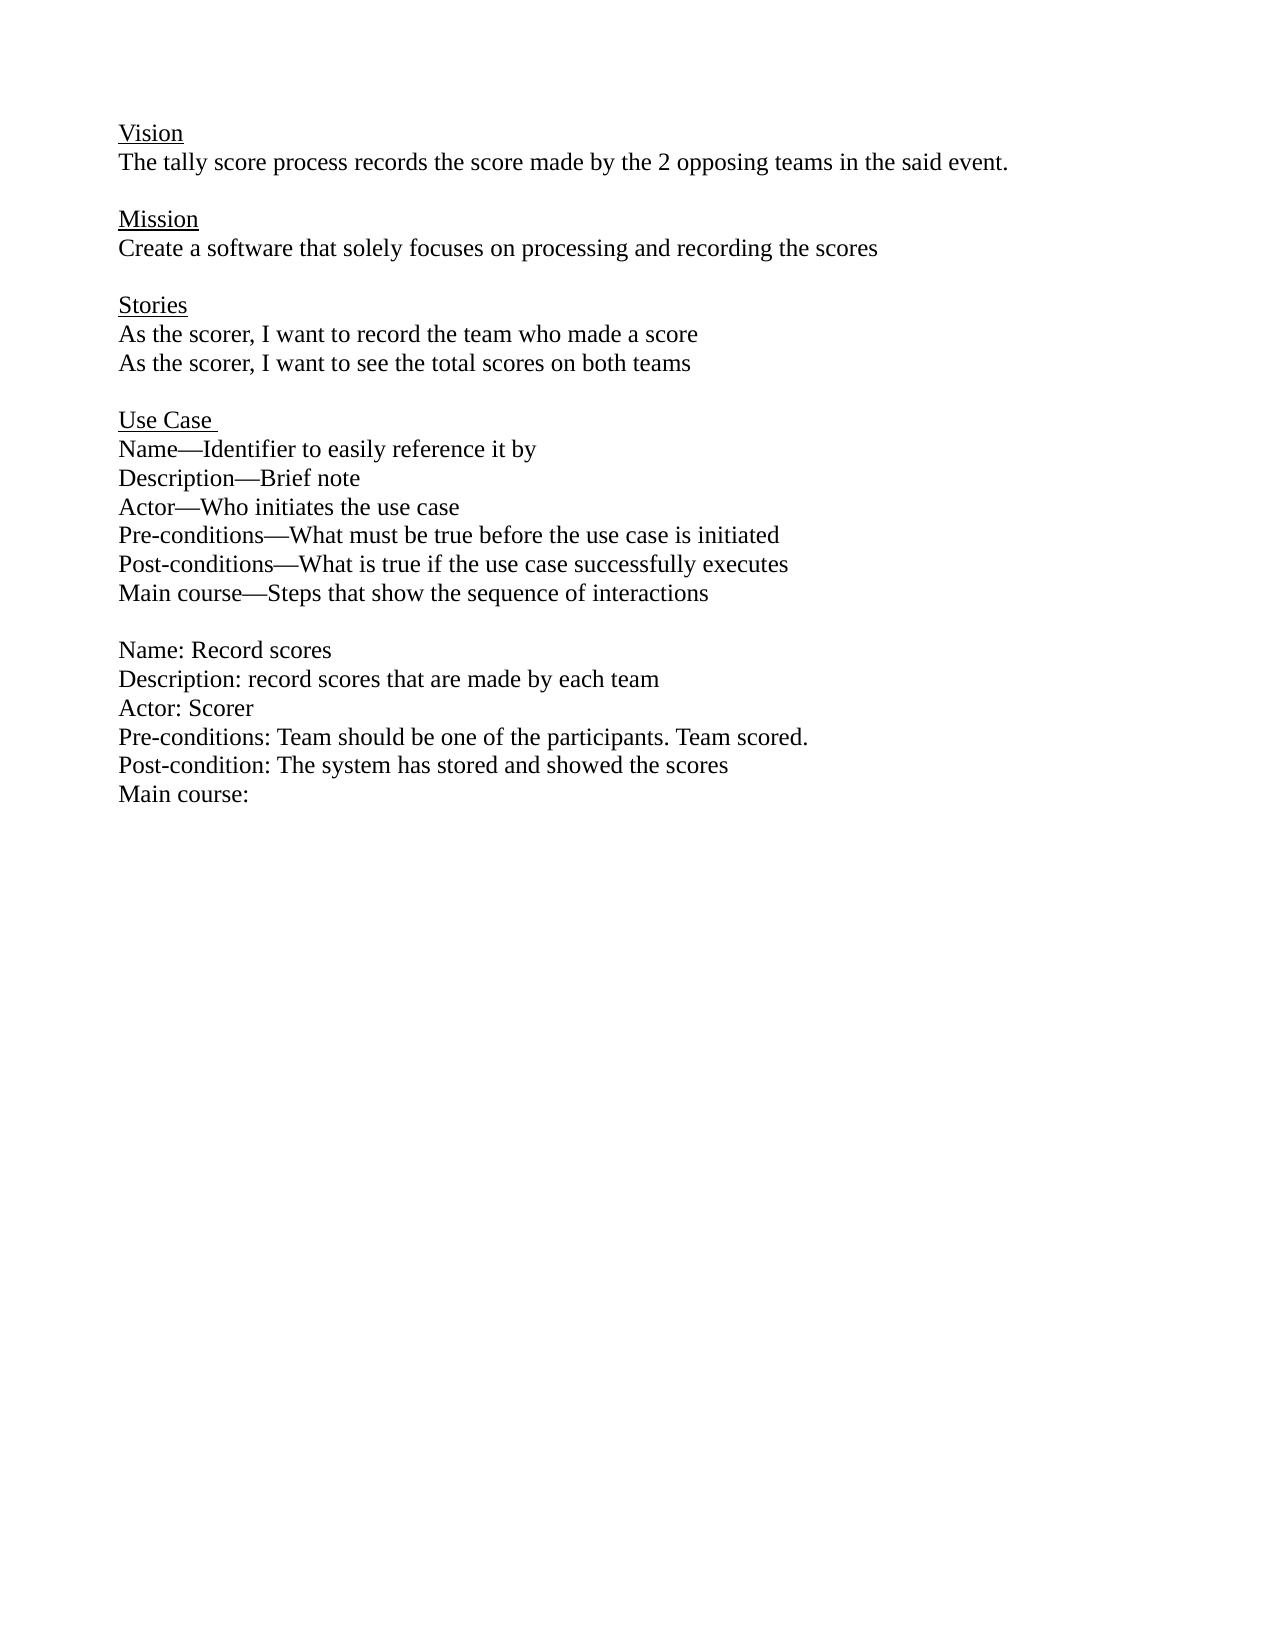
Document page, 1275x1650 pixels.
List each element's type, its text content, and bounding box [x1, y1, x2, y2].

text Mission [118, 204, 1157, 233]
text As the scorer, I want to see the total scores on both teams [118, 348, 1157, 377]
text As the scorer, I want to record the team who made a score [118, 319, 1157, 348]
text Pre-conditions—What must be true before the use case is initiated [118, 521, 1157, 549]
text Actor—Who initiates the use case [118, 492, 1157, 521]
text Post-conditions—What is true if the use case successfully executes [118, 549, 1157, 578]
text Main course—Steps that show the sequence of interactions [118, 578, 1157, 607]
text Description: record scores that are made by each team [118, 664, 1157, 693]
text Stories [118, 291, 1157, 319]
text Main course: [118, 779, 1157, 808]
text Use Case [118, 406, 1157, 434]
text Name—Identifier to easily reference it by [118, 434, 1157, 463]
text Vision [118, 118, 1157, 147]
text Post-condition: The system has stored and showed the scores [118, 751, 1157, 779]
text Actor: Scorer [118, 693, 1157, 722]
text Description—Brief note [118, 463, 1157, 492]
text Create a software that solely focuses on processing and recording the scores [118, 233, 1157, 262]
text Name: Record scores [118, 636, 1157, 664]
text The tally score process records the score made by the 2 opposing teams in the said event. [118, 147, 1157, 176]
text Pre-conditions: Team should be one of the participants. Team scored. [118, 722, 1157, 751]
